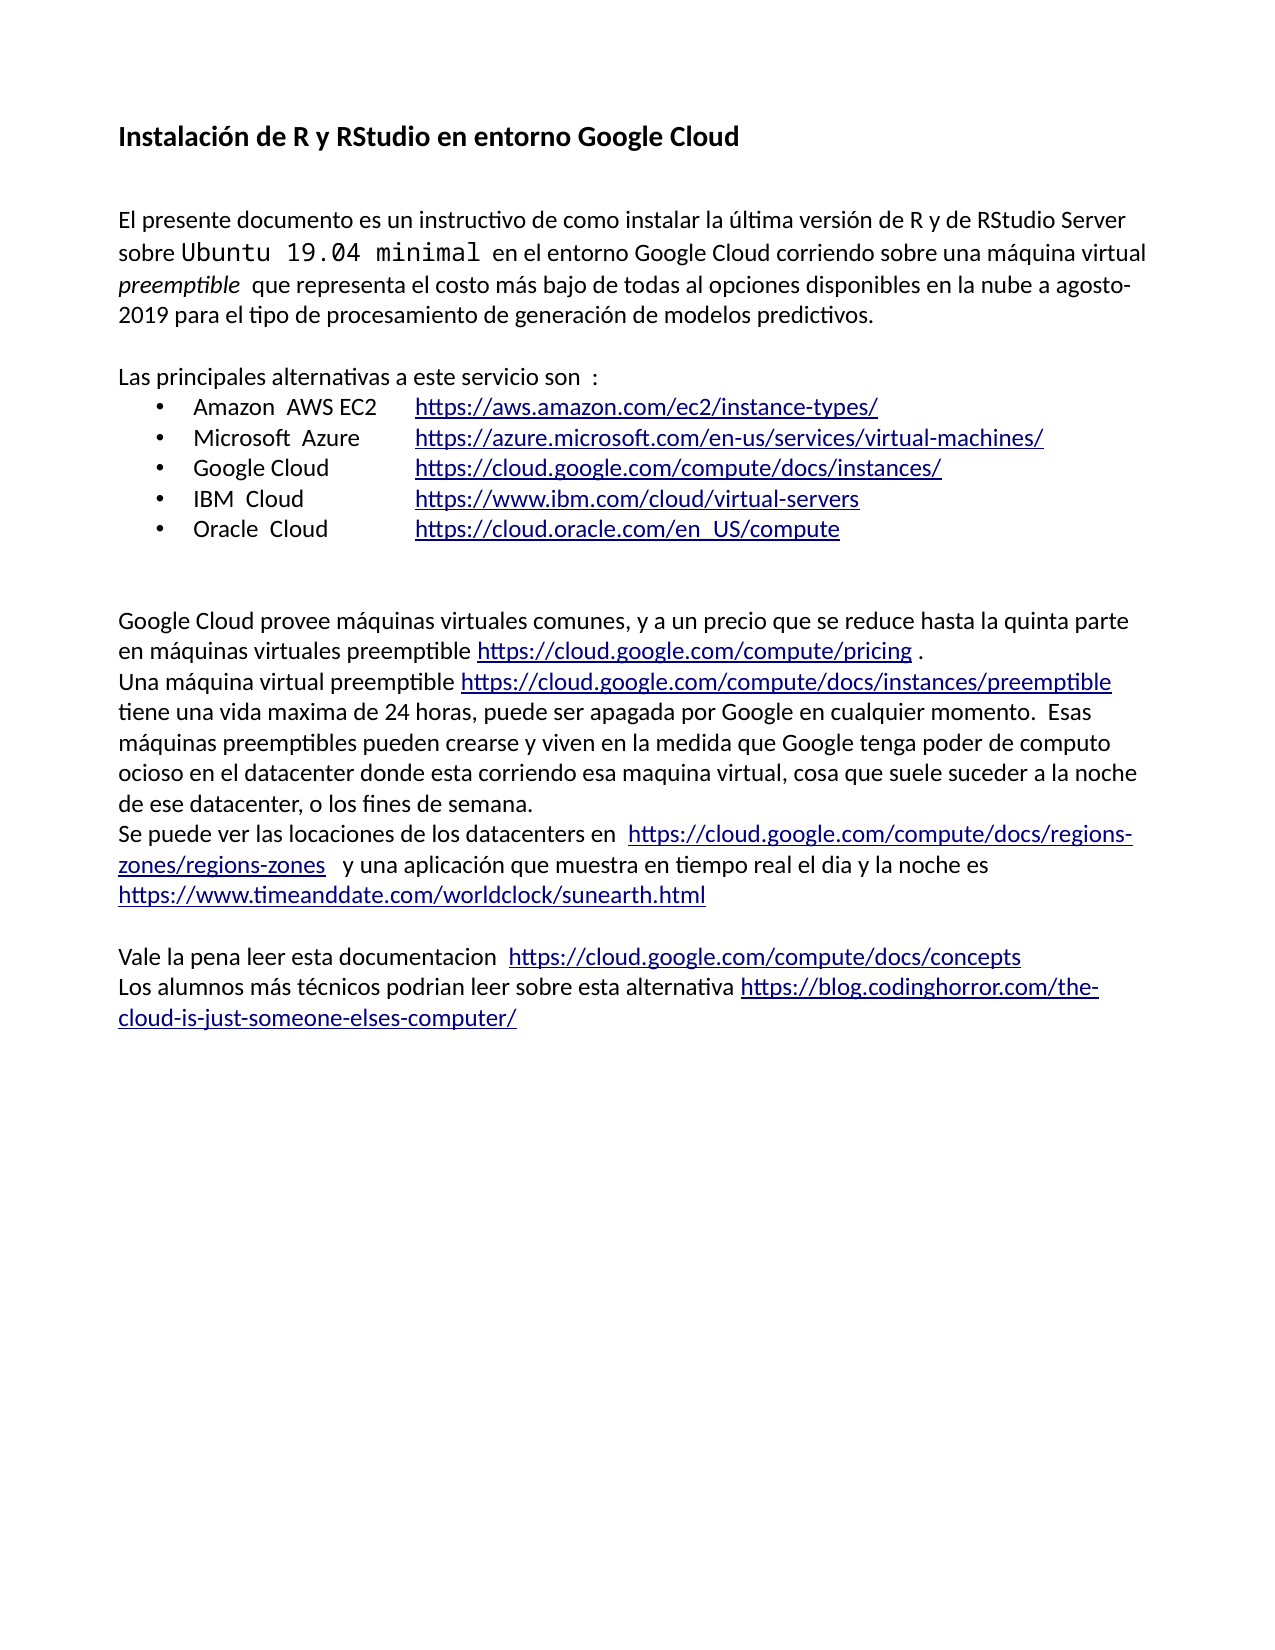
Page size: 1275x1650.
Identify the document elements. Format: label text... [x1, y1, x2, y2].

list Oracle Cloud https://cloud.oracle.com/en_US/compute [156, 513, 1157, 544]
list Amazon AWS EC2 https://aws.amazon.com/ec2/instance-types/ [156, 391, 1157, 422]
list Microsoft Azure https://azure.microsoft.com/en-us/services/virtual-machines/ [156, 422, 1157, 452]
list Google Cloud https://cloud.google.com/compute/docs/instances/ [156, 452, 1157, 483]
text Google Cloud provee máquinas virtuales comunes, y a un precio que se reduce hasta la quinta parte en máquinas virtuales preemptible https://cloud.google.com/compute/pricing . [118, 605, 1157, 666]
text Las principales alternativas a este servicio son : [118, 361, 1157, 391]
list IBM Cloud https://www.ibm.com/cloud/virtual-servers [156, 483, 1157, 513]
text Se puede ver las locaciones de los datacenters en https://cloud.google.com/compute/docs/regions-zones/regions-zones y una aplicación que muestra en tiempo real el dia y la noche es https://www.timeanddate.com/worldclock/sunearth.html [118, 818, 1157, 910]
text El presente documento es un instructivo de como instalar la última versión de R y de RStudio Server sobre Ubuntu 19.04 minimal en el entorno Google Cloud corriendo sobre una máquina virtual preemptible que representa el costo más bajo de todas al opciones disponibles en la nube a agosto-2019 para el tipo de procesamiento de generación de modelos predictivos. [118, 204, 1157, 330]
text Instalación de R y RStudio en entorno Google Cloud [118, 118, 1157, 154]
text Una máquina virtual preemptible https://cloud.google.com/compute/docs/instances/preemptible tiene una vida maxima de 24 horas, puede ser apagada por Google en cualquier momento. Esas máquinas preemptibles pueden crearse y viven en la medida que Google tenga poder de computo ocioso en el datacenter donde esta corriendo esa maquina virtual, cosa que suele suceder a la noche de ese datacenter, o los fines de semana. [118, 666, 1157, 818]
text Vale la pena leer esta documentacion https://cloud.google.com/compute/docs/concepts [118, 941, 1157, 971]
text Los alumnos más técnicos podrian leer sobre esta alternativa https://blog.codinghorror.com/the-cloud-is-just-someone-elses-computer/ [118, 971, 1157, 1032]
